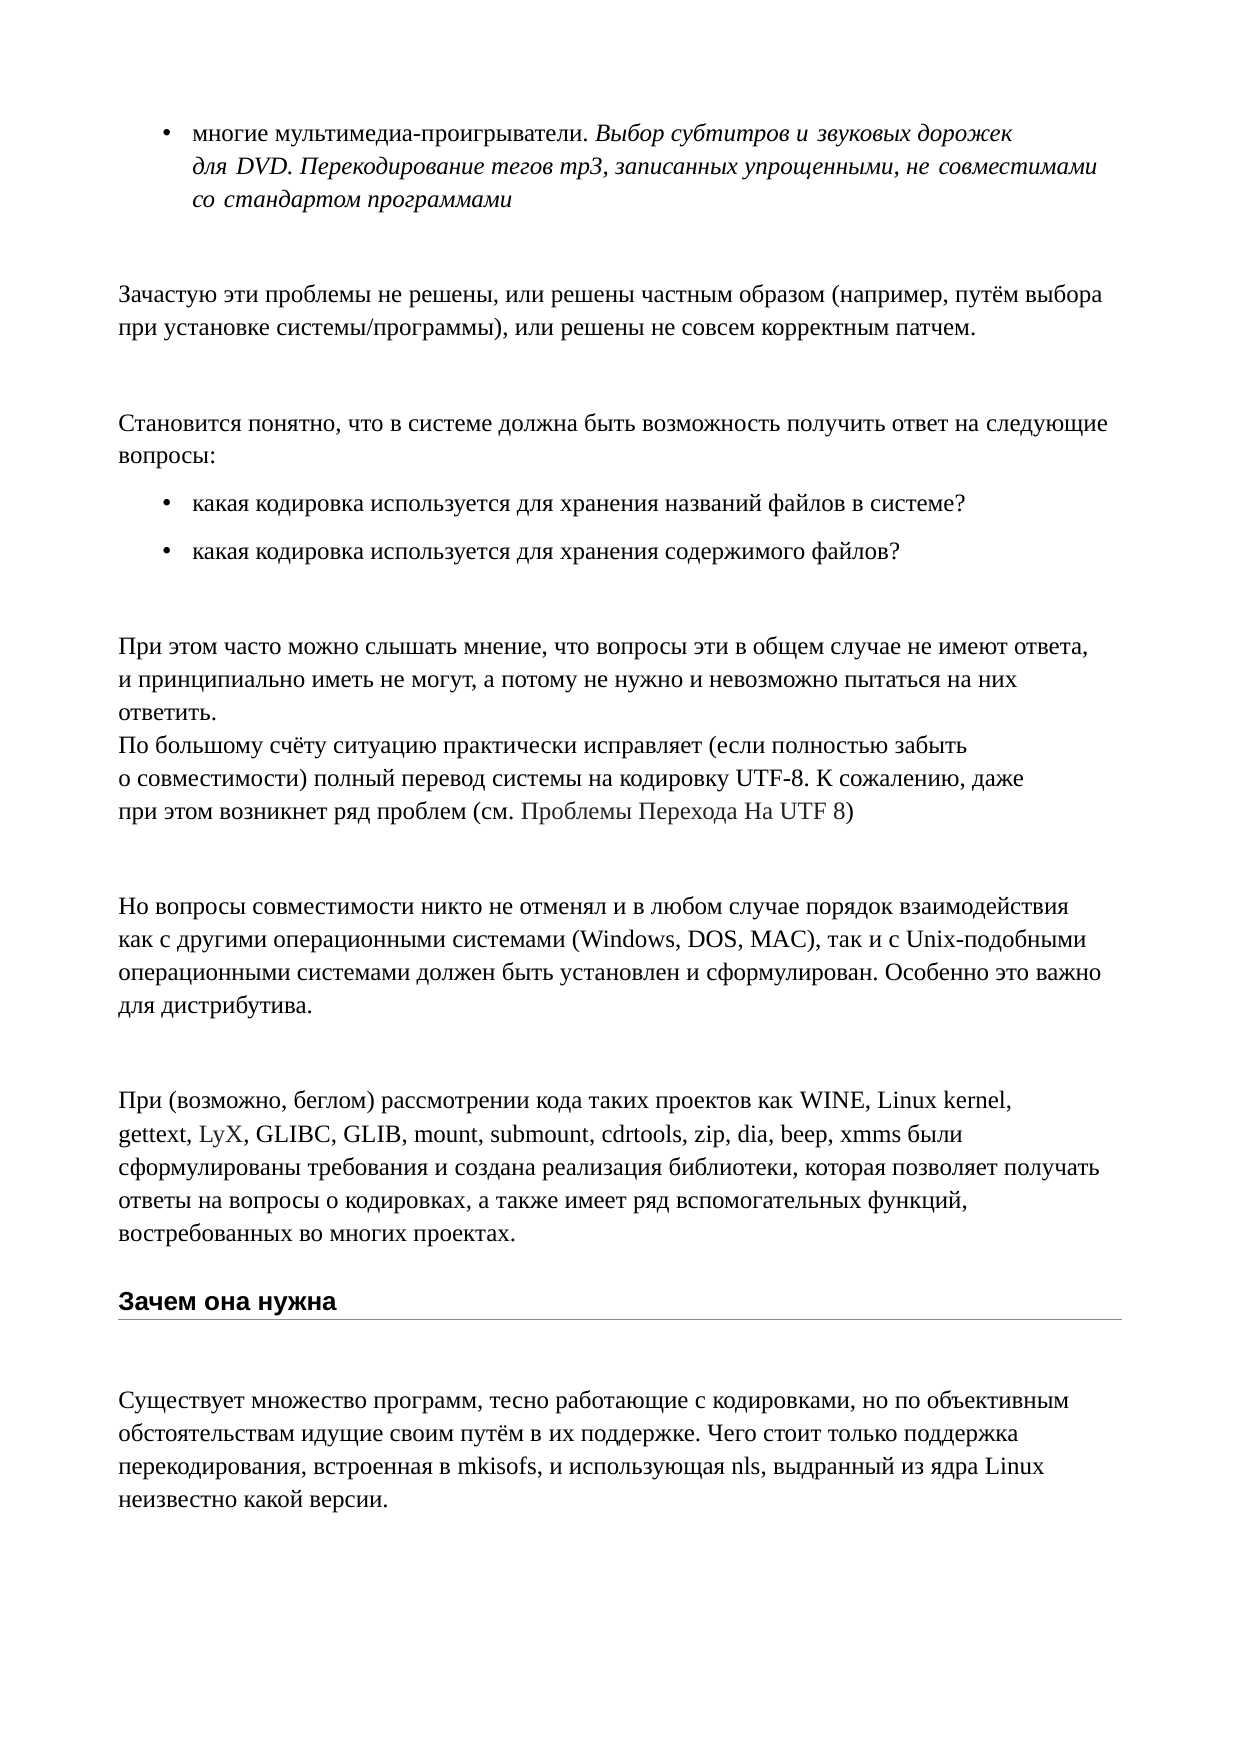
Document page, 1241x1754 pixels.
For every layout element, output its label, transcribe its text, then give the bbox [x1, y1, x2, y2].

text При (возможно, беглом) рассмотрении кода таких проектов как WINE, Linux kernel, gettext, LyX, GLIBC, GLIB, mount, submount, cdrtools, zip, dia, beep, xmms были сформулированы требования и создана реализация библиотеки, которая позволяет получать ответы на вопросы о кодировках, а также имеет ряд вспомогательных функций, востребованных во многих проектах. [118, 1086, 1122, 1246]
text Существует множество программ, тесно работающие с кодировками, но по объективным обстоятельствам идущие своим путём в их поддержке. Чего стоит только поддержка перекодирования, встроенная в mkisofs, и использующая nls, выдранный из ядра Linux неизвестно какой версии. [118, 1385, 1122, 1513]
text При этом часто можно слышать мнение, что вопросы эти в общем случае не имеют ответа, и принципиально иметь не могут, а потому не нужно и невозможно пытаться на них ответить. По большому счёту ситуацию практически исправляет (если полностью забыть о совместимости) полный перевод системы на кодировку UTF-8. К сожалению, даже при этом возникнет ряд проблем (см. Проблемы Перехода На UTF 8) [118, 631, 1122, 825]
text Становится понятно, что в системе должна быть возможность получить ответ на следующие вопросы: [118, 408, 1122, 469]
list какая кодировка используется для хранения названий файлов в системе? [162, 488, 1122, 517]
list какая кодировка используется для хранения содержимого файлов? [162, 536, 1122, 564]
text Но вопросы совместимости никто не отменял и в любом случае порядок взаимодействия как с другими операционными системами (Windows, DOS, MAC), так и с Unix-подобными операционными системами должен быть установлен и сформулирован. Особенно это важно для дистрибутива. [118, 891, 1122, 1019]
list многие мультимедиа-проигрыватели. Выбор субтитров и звуковых дорожек для DVD. Перекодирование тегов mp3, записанных упрощенными, не совместимами со стандартом программами [162, 118, 1122, 213]
subtitle Зачем она нужна [118, 1286, 1122, 1319]
text Зачастую эти проблемы не решены, или решены частным образом (например, путём выбора при установке системы/программы), или решены не совсем корректным патчем. [118, 279, 1122, 341]
